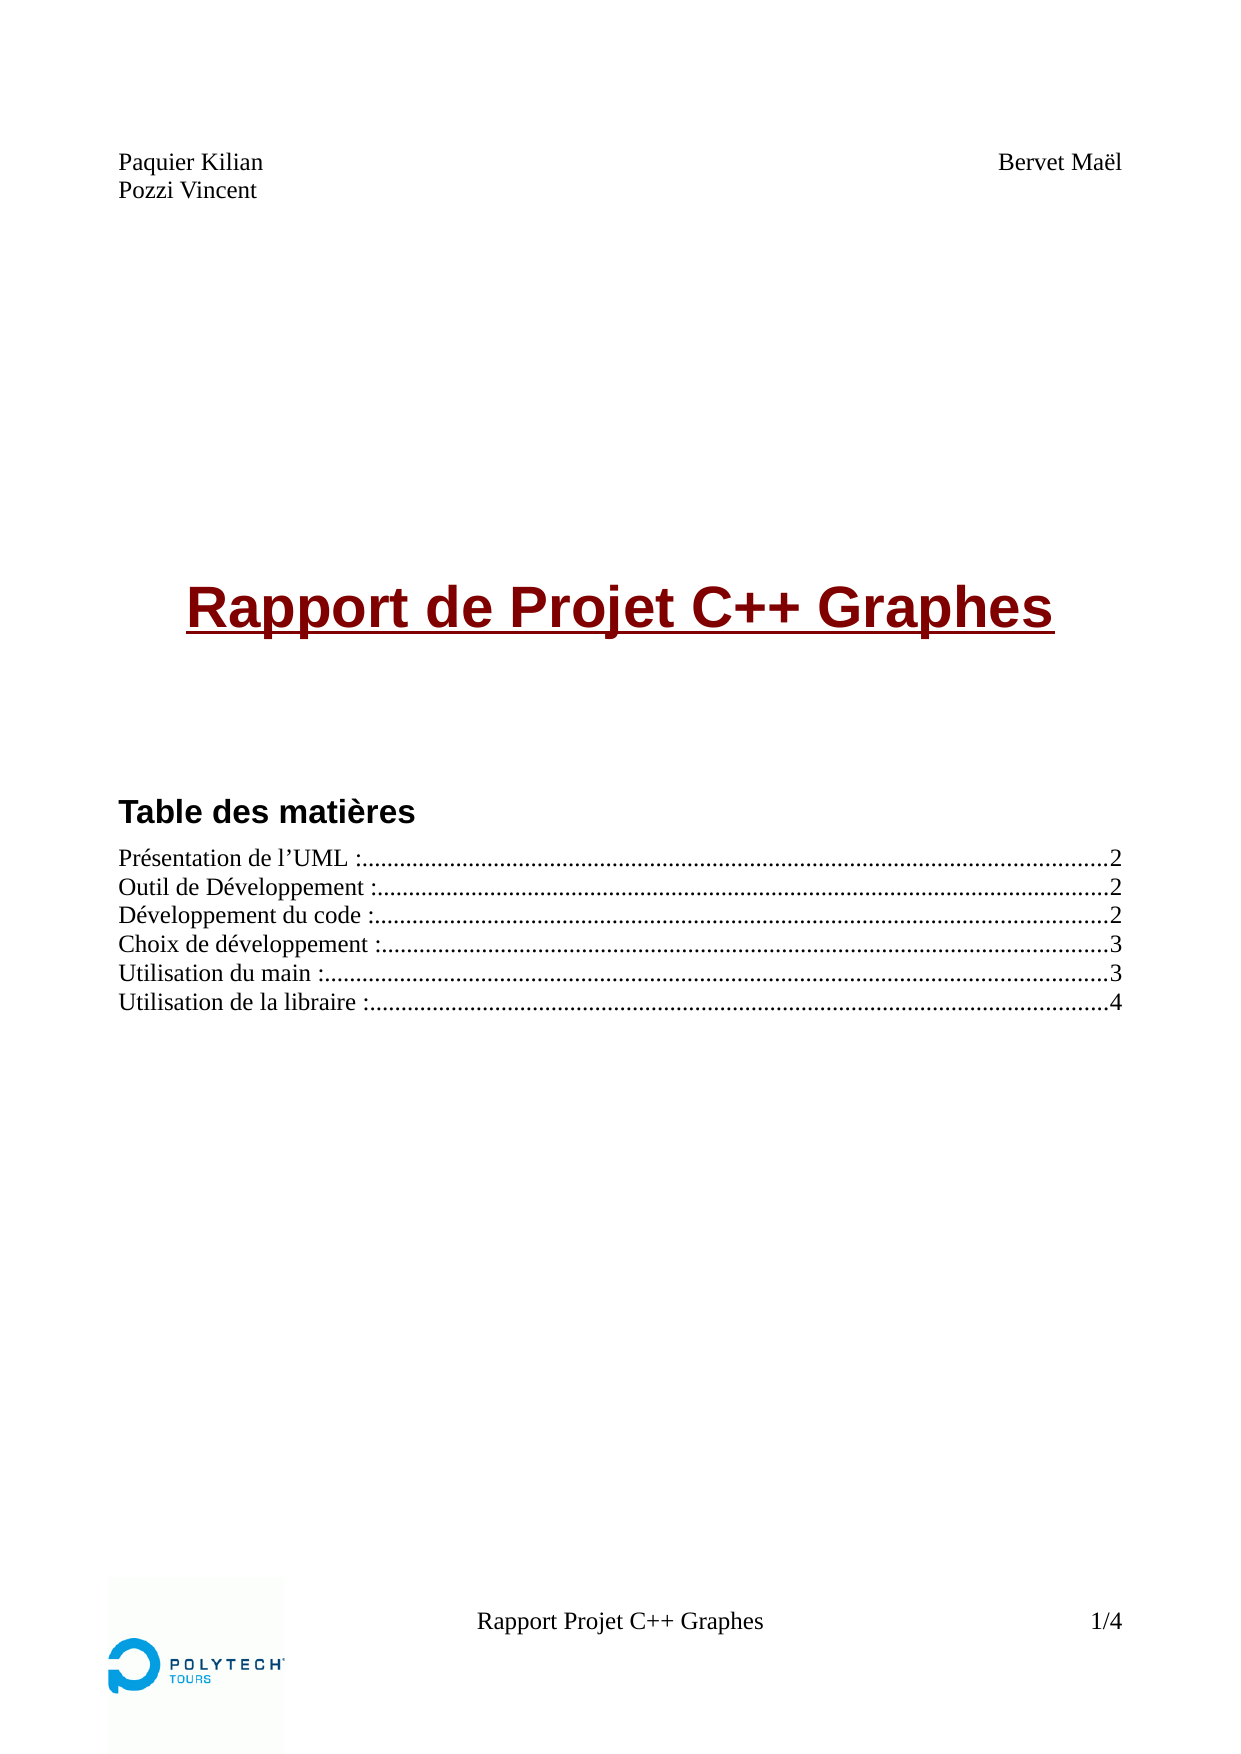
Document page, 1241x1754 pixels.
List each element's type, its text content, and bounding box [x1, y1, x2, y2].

picture [108, 1577, 285, 1754]
text Choix de développement : 3 [118, 929, 1122, 958]
picture [108, 1649, 149, 1679]
subtitle Table des matières [118, 792, 1122, 831]
title Rapport de Projet C++ Graphes [118, 573, 1122, 640]
text Développement du code : 2 [118, 901, 1122, 929]
text Outil de Développement : 2 [118, 872, 1122, 901]
text Utilisation du main : 3 [118, 958, 1122, 987]
text Présentation de l’UML : 2 [118, 843, 1122, 872]
text Utilisation de la libraire : 4 [118, 987, 1122, 1016]
